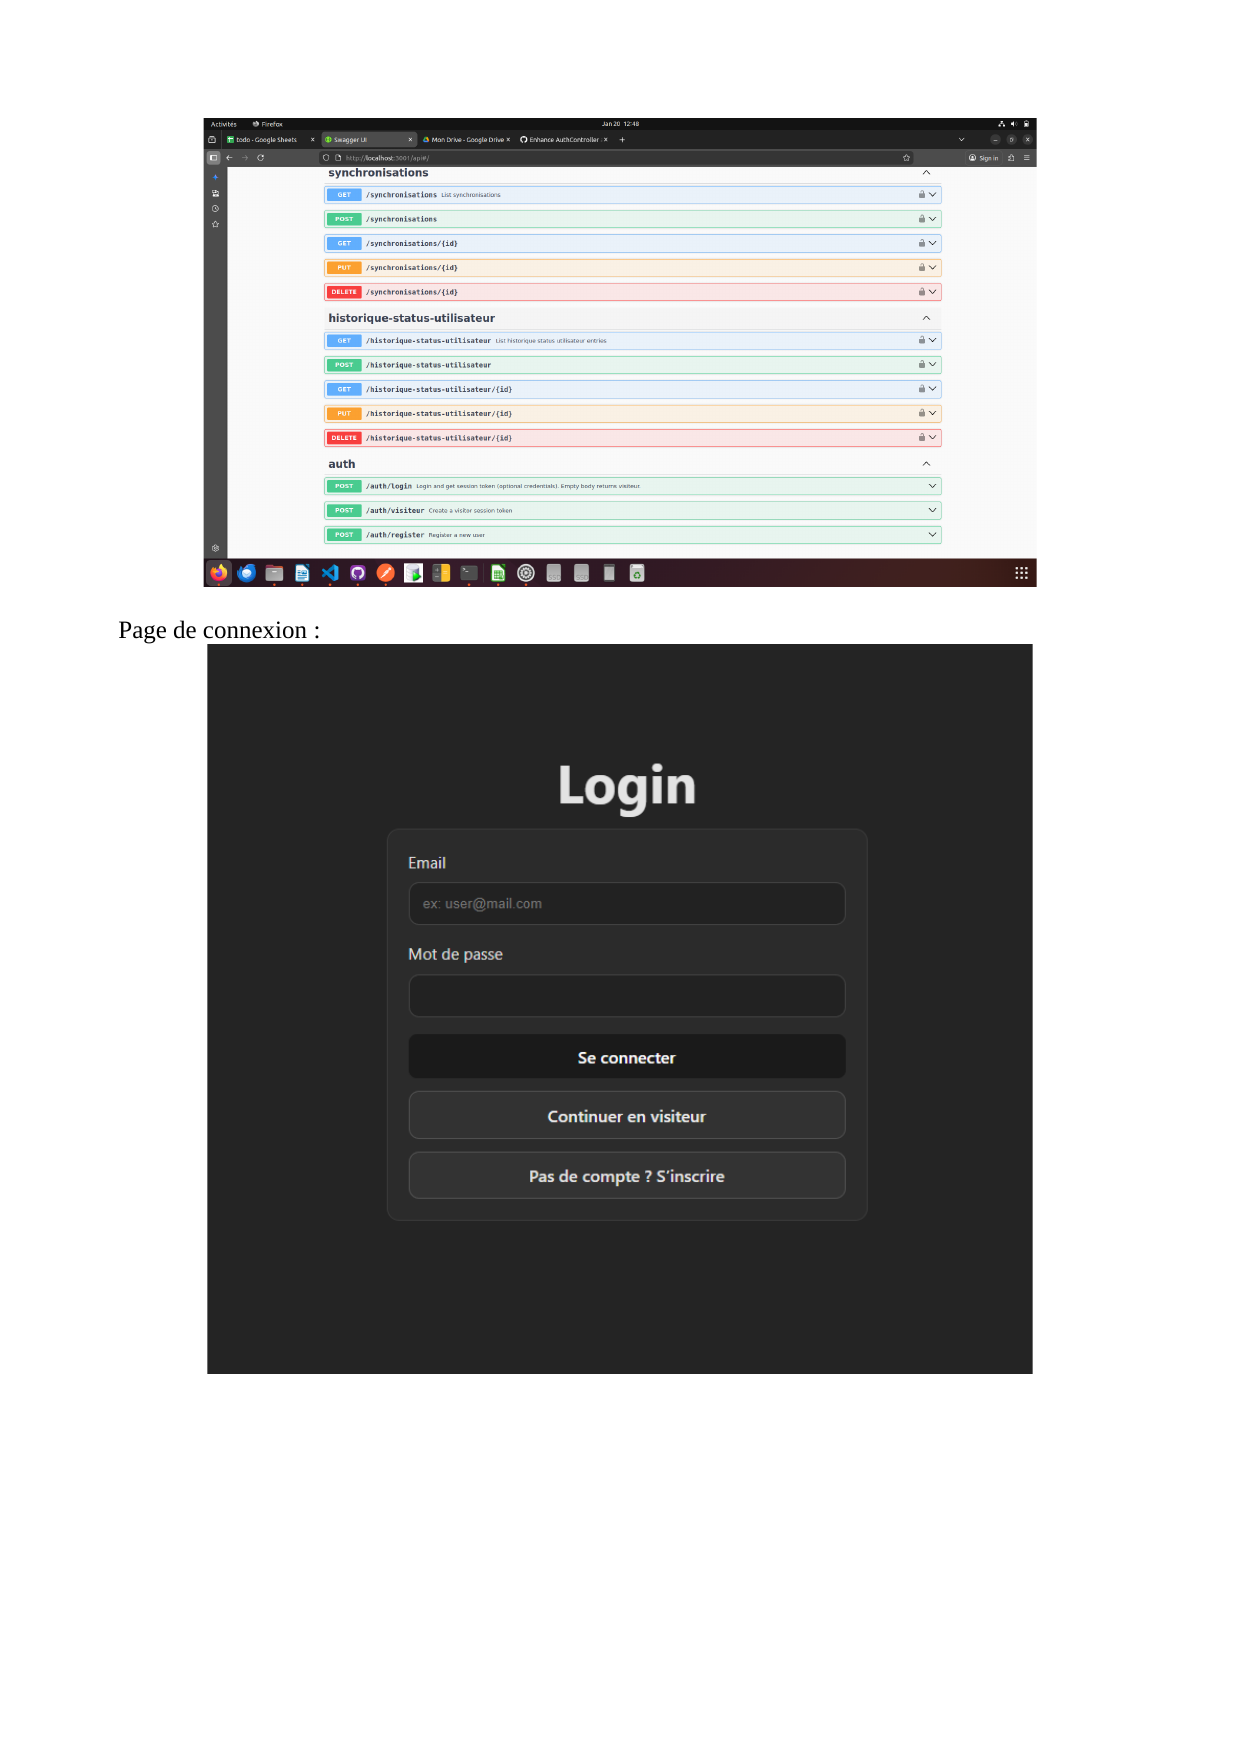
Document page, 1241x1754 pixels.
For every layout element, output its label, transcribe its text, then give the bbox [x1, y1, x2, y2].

text Page de connexion : [118, 616, 1122, 644]
picture [207, 644, 1033, 1374]
picture [203, 118, 1037, 587]
